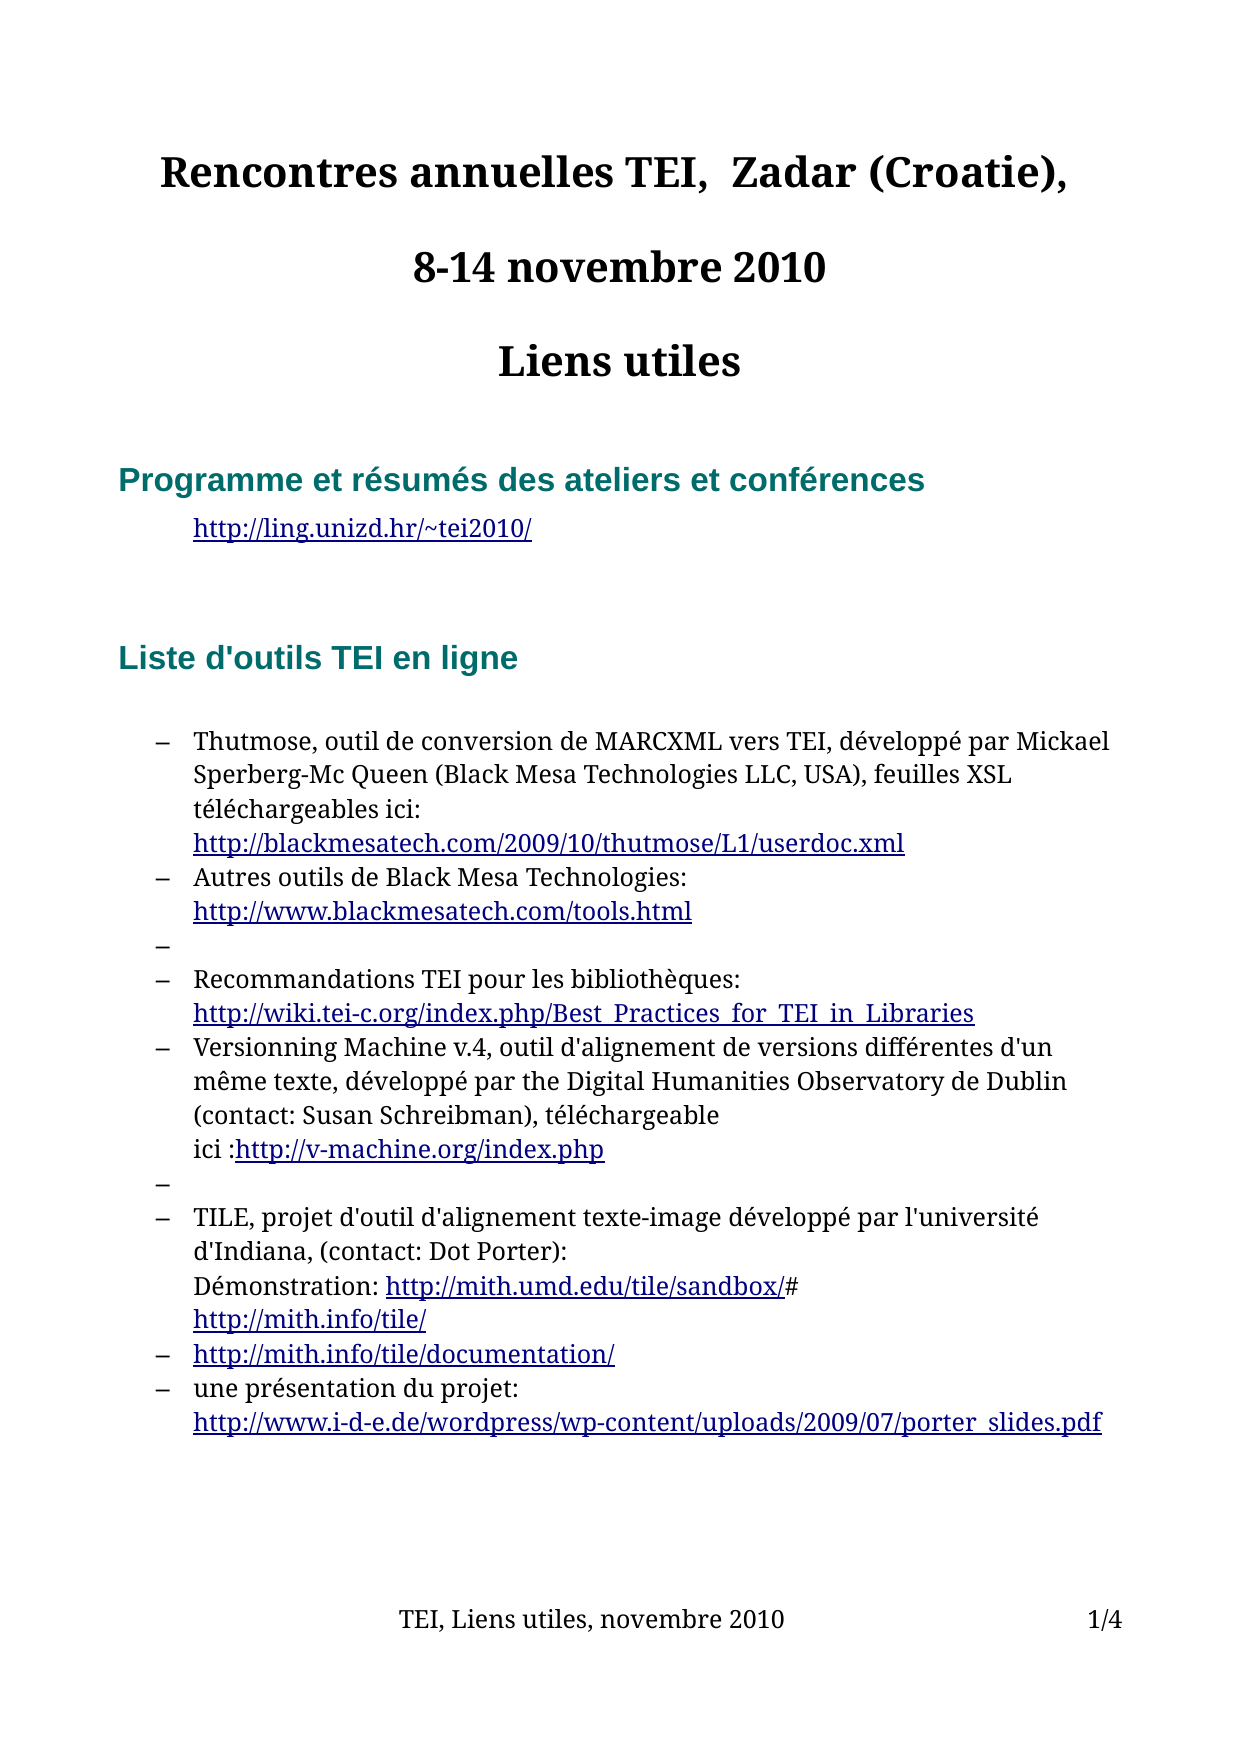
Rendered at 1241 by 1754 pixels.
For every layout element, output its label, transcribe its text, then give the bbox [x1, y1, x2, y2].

list Thutmose, outil de conversion de MARCXML vers TEI, développé par Mickael Sperberg-Mc Queen (Black Mesa Technologies LLC, USA), feuilles XSL téléchargeables ici: http://blackmesatech.com/2009/10/thutmose/L1/userdoc.xml [156, 723, 1122, 859]
list une présentation du projet: http://www.i-d-e.de/wordpress/wp-content/uploads/2009/07/porter_slides.pdf [156, 1370, 1122, 1438]
subtitle Rencontres annuelles TEI, Zadar (Croatie), [118, 143, 1122, 200]
subtitle Liens utiles [118, 332, 1122, 388]
list Démonstration: http://mith.umd.edu/tile/sandbox/# [156, 1268, 1122, 1302]
list http://ling.unizd.hr/~tei2010/ [156, 511, 1122, 545]
subtitle Programme et résumés des ateliers et conférences [118, 460, 1122, 498]
list http://mith.info/tile/ [156, 1302, 1122, 1336]
list Versionning Machine v.4, outil d'alignement de versions différentes d'un même texte, développé par the Digital Humanities Observatory de Dublin (contact: Susan Schreibman), téléchargeable ici :http://v-machine.org/index.php [156, 1030, 1122, 1166]
list TILE, projet d'outil d'alignement texte-image développé par l'université d'Indiana, (contact: Dot Porter): [156, 1200, 1122, 1268]
list http://mith.info/tile/documentation/ [156, 1336, 1122, 1370]
subtitle 8-14 novembre 2010 [118, 237, 1122, 294]
list Autres outils de Black Mesa Technologies: http://www.blackmesatech.com/tools.html [156, 859, 1122, 927]
subtitle Liste d'outils TEI en ligne [118, 638, 1122, 677]
list Recommandations TEI pour les bibliothèques: http://wiki.tei-c.org/index.php/Best_Practices_for_TEI_in_Libraries [156, 962, 1122, 1030]
